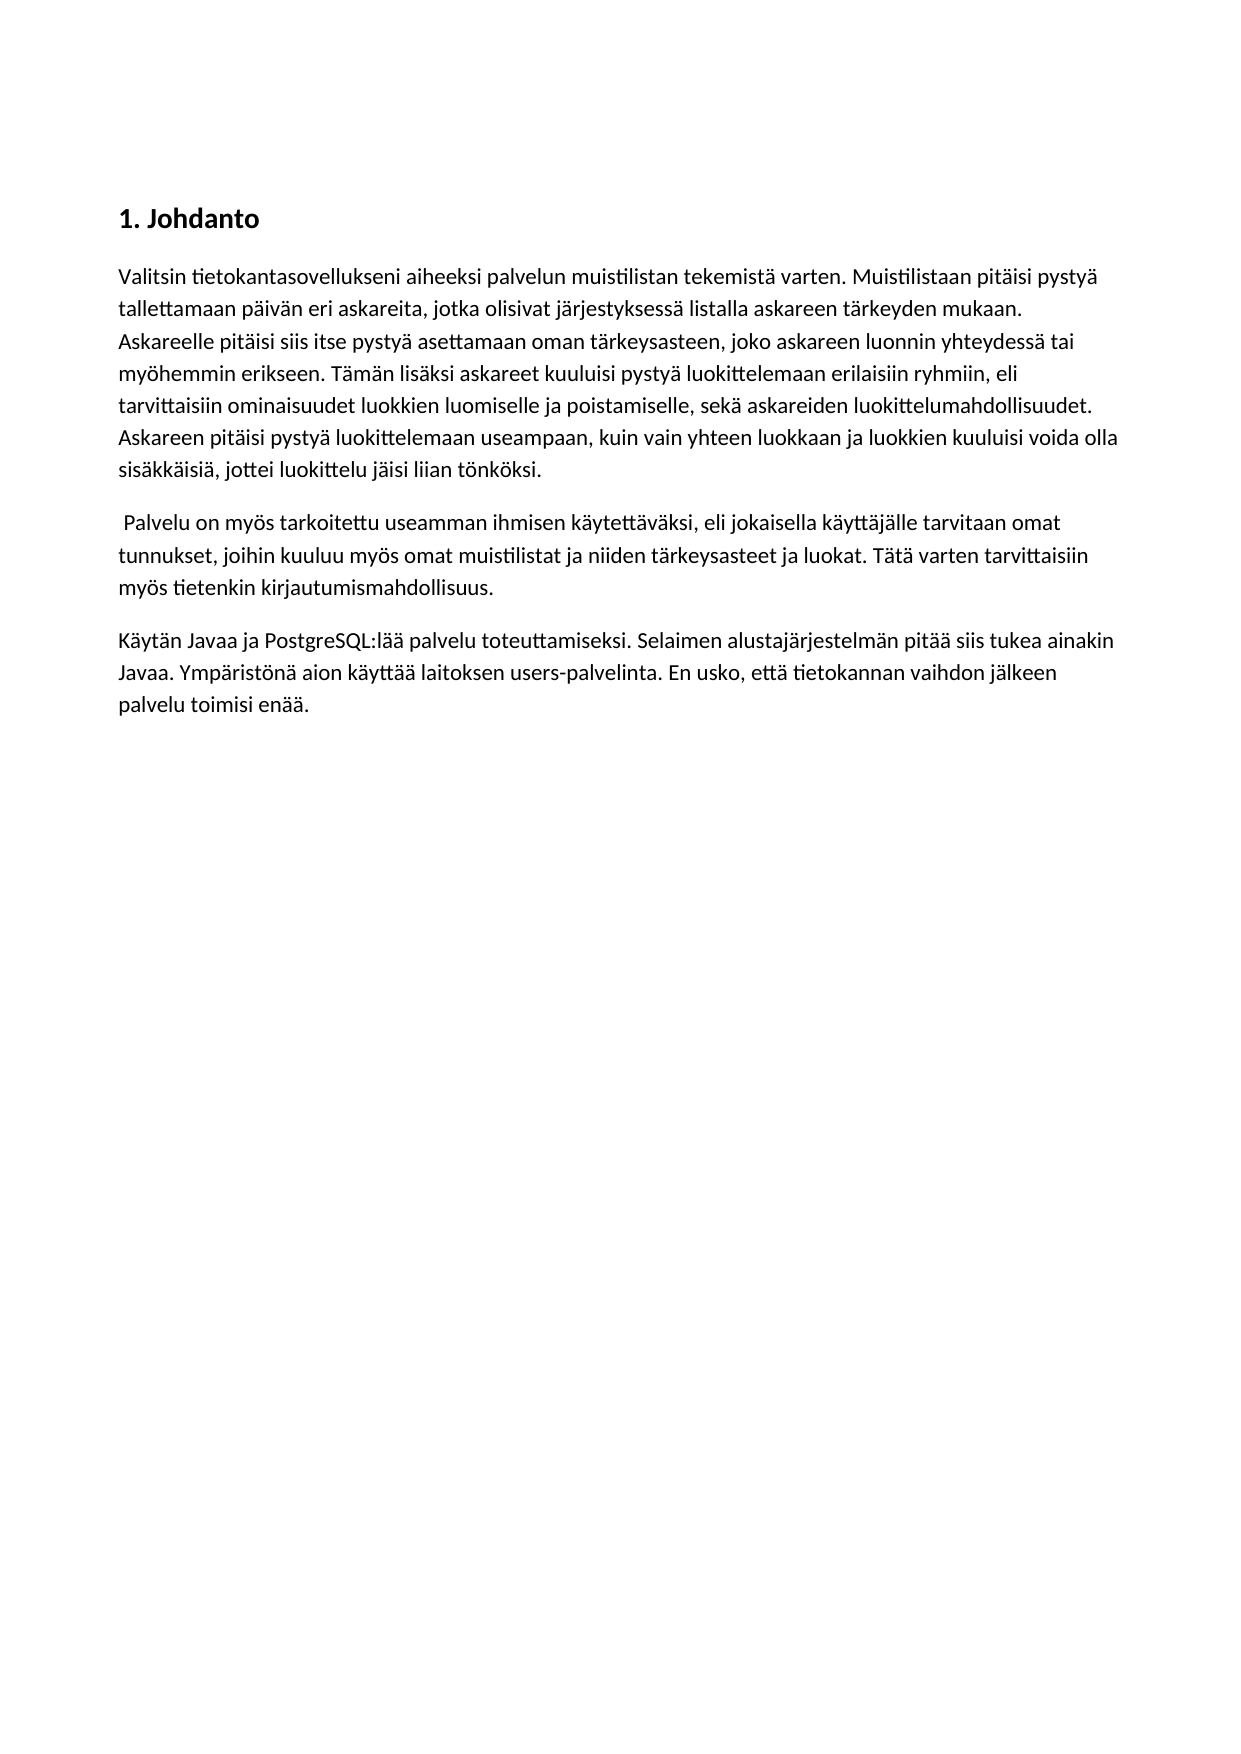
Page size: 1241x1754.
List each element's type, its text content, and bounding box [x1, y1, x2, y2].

text Valitsin tietokantasovellukseni aiheeksi palvelun muistilistan tekemistä varten. Muistilistaan pitäisi pystyä tallettamaan päivän eri askareita, jotka olisivat järjestyksessä listalla askareen tärkeyden mukaan. Askareelle pitäisi siis itse pystyä asettamaan oman tärkeysasteen, joko askareen luonnin yhteydessä tai myöhemmin erikseen. Tämän lisäksi askareet kuuluisi pystyä luokittelemaan erilaisiin ryhmiin, eli tarvittaisiin ominaisuudet luokkien luomiselle ja poistamiselle, sekä askareiden luokittelumahdollisuudet. Askareen pitäisi pystyä luokittelemaan useampaan, kuin vain yhteen luokkaan ja luokkien kuuluisi voida olla sisäkkäisiä, jottei luokittelu jäisi liian tönköksi. [118, 262, 1122, 483]
text 1. Johdanto [118, 201, 1122, 236]
text Palvelu on myös tarkoitettu useamman ihmisen käytettäväksi, eli jokaisella käyttäjälle tarvitaan omat tunnukset, joihin kuuluu myös omat muistilistat ja niiden tärkeysasteet ja luokat. Tätä varten tarvittaisiin myös tietenkin kirjautumismahdollisuus. [118, 508, 1122, 601]
text Käytän Javaa ja PostgreSQL:lää palvelu toteuttamiseksi. Selaimen alustajärjestelmän pitää siis tukea ainakin Javaa. Ympäristönä aion käyttää laitoksen users-palvelinta. En usko, että tietokannan vaihdon jälkeen palvelu toimisi enää. [118, 626, 1122, 718]
